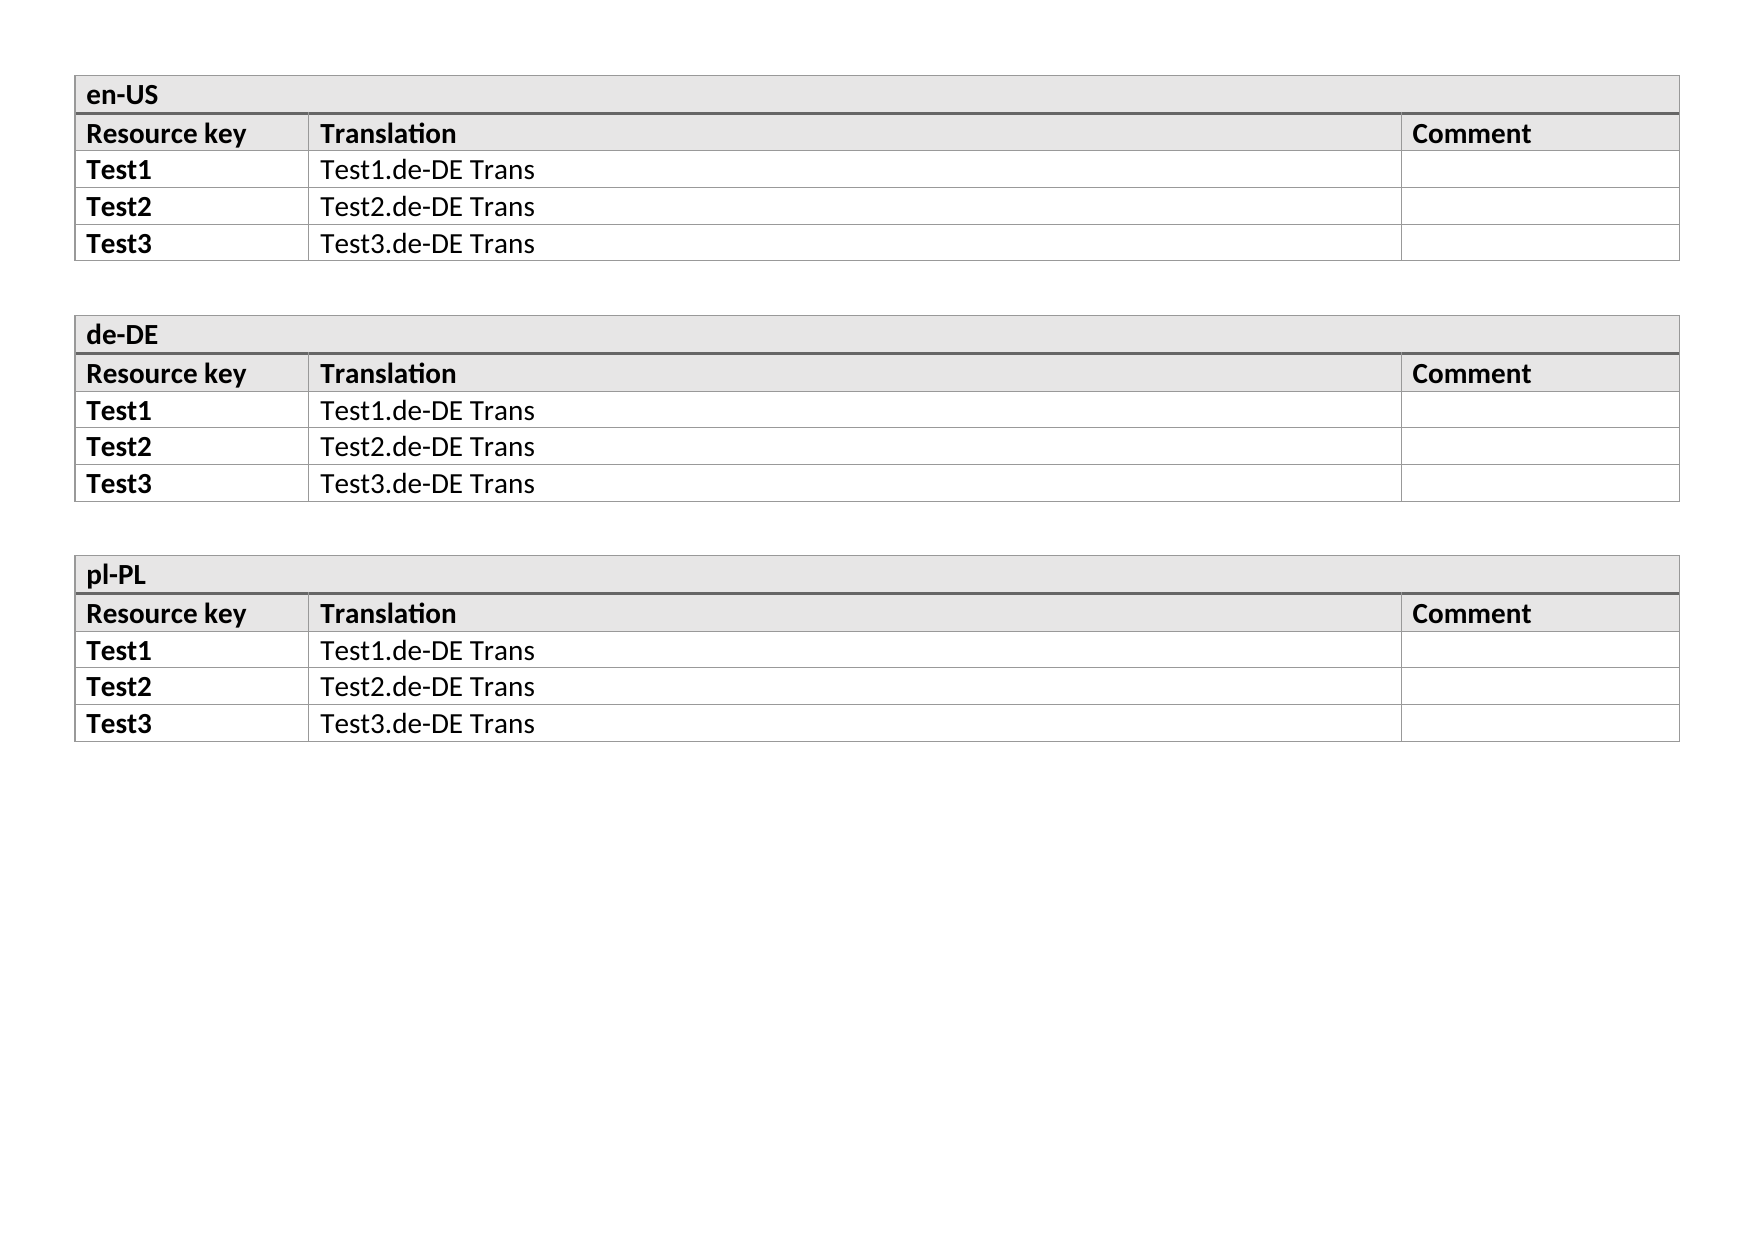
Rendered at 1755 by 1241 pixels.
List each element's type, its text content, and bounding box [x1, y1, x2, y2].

table_cell Translation [309, 595, 1401, 631]
table_cell Test1.de-DE Trans [309, 151, 1401, 187]
table_cell Comment [1402, 355, 1679, 391]
table_header pl-PL [76, 556, 1679, 592]
table_cell Test3.de-DE Trans [309, 465, 1401, 501]
table_cell Comment [1402, 595, 1679, 631]
table_cell [1402, 465, 1679, 501]
table_cell Test3 [76, 705, 308, 741]
table_cell Test2.de-DE Trans [309, 668, 1401, 704]
table_cell Resource key [76, 595, 308, 631]
table_cell Test1 [76, 392, 308, 427]
table_cell Test1.de-DE Trans [309, 632, 1401, 667]
table_cell Test2 [76, 188, 308, 224]
table_cell Test2 [76, 668, 308, 704]
table_cell [1402, 392, 1679, 427]
table_cell Test1.de-DE Trans [309, 392, 1401, 427]
table_cell Test3.de-DE Trans [309, 705, 1401, 741]
table_cell Translation [309, 115, 1401, 150]
table_cell Test1 [76, 632, 308, 667]
table_cell [1402, 188, 1679, 224]
table_cell Test3 [76, 465, 308, 501]
table_cell Test2.de-DE Trans [309, 428, 1401, 464]
table_cell Test3 [76, 225, 308, 260]
table_cell Resource key [76, 355, 308, 391]
table_cell [1402, 428, 1679, 464]
table_cell Comment [1402, 115, 1679, 150]
table_cell Translation [309, 355, 1401, 391]
table_cell Test2.de-DE Trans [309, 188, 1401, 224]
table_cell Resource key [76, 115, 308, 150]
table_cell Test3.de-DE Trans [309, 225, 1401, 260]
table_cell [1402, 225, 1679, 260]
table_cell [1402, 668, 1679, 704]
table_cell Test2 [76, 428, 308, 464]
table_cell [1402, 151, 1679, 187]
table_cell [1402, 632, 1679, 667]
table_header en-US [76, 76, 1679, 112]
table_cell Test1 [76, 151, 308, 187]
table_cell [1402, 705, 1679, 741]
table_header de-DE [76, 316, 1679, 352]
